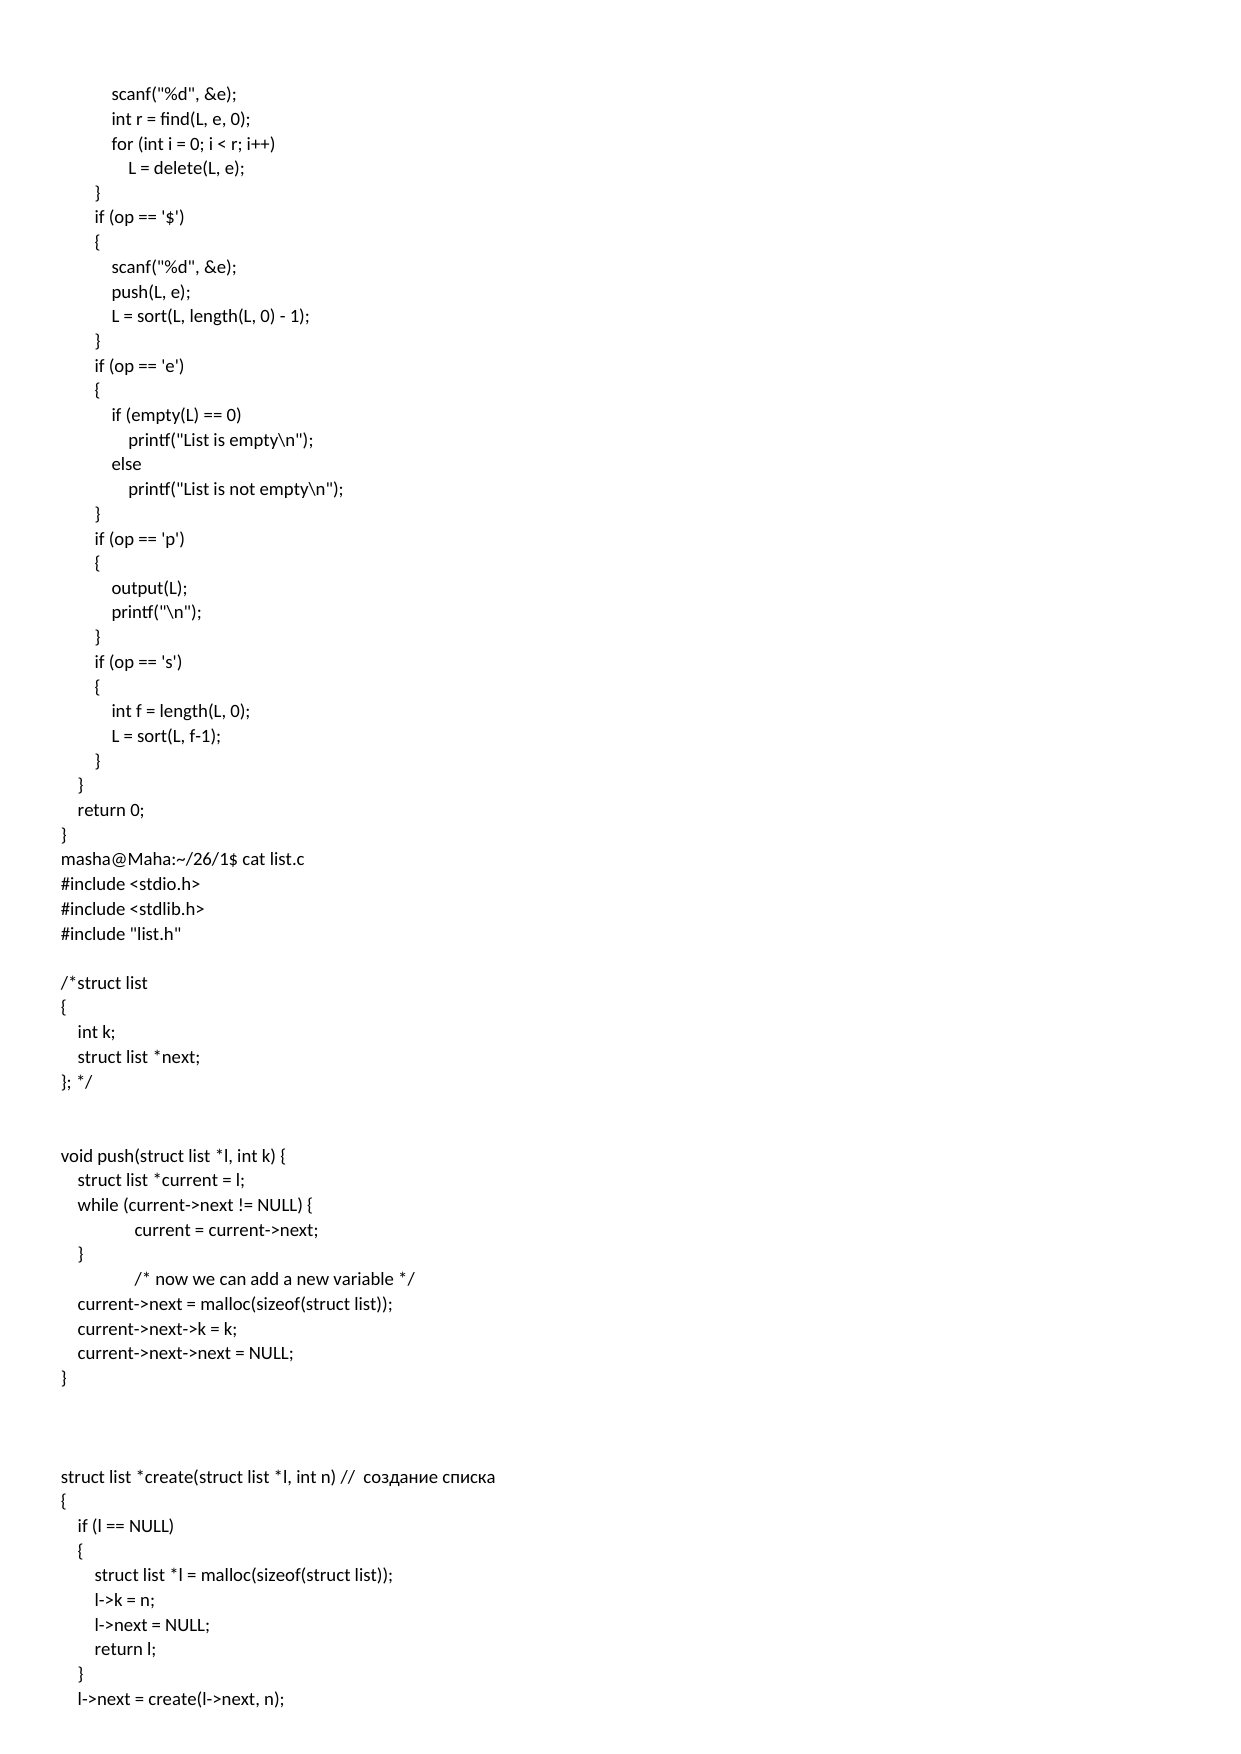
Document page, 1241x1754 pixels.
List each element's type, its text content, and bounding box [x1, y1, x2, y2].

text printf("List is empty\n"); [61, 428, 1158, 451]
text masha@Maha:~/26/1$ cat list.c [61, 848, 1158, 871]
text if (l == NULL) [61, 1514, 1158, 1537]
text struct list *create(struct list *l, int n) // создание списка [61, 1465, 1158, 1488]
text } [61, 1662, 1158, 1685]
text L = sort(L, f-1); [61, 724, 1158, 747]
text } [61, 502, 1158, 525]
text { [61, 675, 1158, 698]
text { [61, 1539, 1158, 1562]
text l->k = n; [61, 1588, 1158, 1611]
text } [61, 773, 1158, 796]
text printf("\n"); [61, 601, 1158, 624]
text #include "list.h" [61, 922, 1158, 944]
text scanf("%d", &e); [61, 82, 1158, 105]
text } [61, 749, 1158, 772]
text } [61, 625, 1158, 648]
text struct list *l = malloc(sizeof(struct list)); [61, 1563, 1158, 1586]
text /* now we can add a new variable */ [61, 1267, 1158, 1290]
text current->next->next = NULL; [61, 1341, 1158, 1364]
text l->next = NULL; [61, 1613, 1158, 1636]
text { [61, 551, 1158, 574]
text } [61, 1243, 1158, 1266]
text } [61, 181, 1158, 204]
text int r = find(L, e, 0); [61, 107, 1158, 130]
text current = current->next; [61, 1218, 1158, 1241]
text { [61, 996, 1158, 1019]
text void push(struct list *l, int k) { [61, 1144, 1158, 1167]
text while (current->next != NULL) { [61, 1193, 1158, 1216]
text scanf("%d", &e); [61, 255, 1158, 278]
text for (int i = 0; i < r; i++) [61, 132, 1158, 154]
text struct list *next; [61, 1045, 1158, 1068]
text printf("List is not empty\n"); [61, 477, 1158, 500]
text return 0; [61, 798, 1158, 821]
text if (empty(L) == 0) [61, 403, 1158, 426]
text int k; [61, 1020, 1158, 1043]
text current->next->k = k; [61, 1317, 1158, 1339]
text { [61, 1489, 1158, 1512]
text struct list *current = l; [61, 1168, 1158, 1191]
text }; */ [61, 1070, 1158, 1093]
text L = sort(L, length(L, 0) - 1); [61, 304, 1158, 327]
text output(L); [61, 576, 1158, 599]
text if (op == '$') [61, 206, 1158, 229]
text { [61, 230, 1158, 253]
text { [61, 378, 1158, 401]
text } [61, 329, 1158, 352]
text #include <stdio.h> [61, 872, 1158, 895]
text if (op == 'p') [61, 527, 1158, 549]
text if (op == 'e') [61, 354, 1158, 377]
text } [61, 823, 1158, 846]
text /*struct list [61, 971, 1158, 994]
text #include <stdlib.h> [61, 897, 1158, 920]
text L = delete(L, e); [61, 156, 1158, 179]
text l->next = create(l->next, n); [61, 1687, 1158, 1710]
text push(L, e); [61, 280, 1158, 303]
text else [61, 453, 1158, 476]
text if (op == 's') [61, 650, 1158, 673]
text return l; [61, 1638, 1158, 1661]
text current->next = malloc(sizeof(struct list)); [61, 1292, 1158, 1315]
text int f = length(L, 0); [61, 699, 1158, 722]
text } [61, 1366, 1158, 1389]
